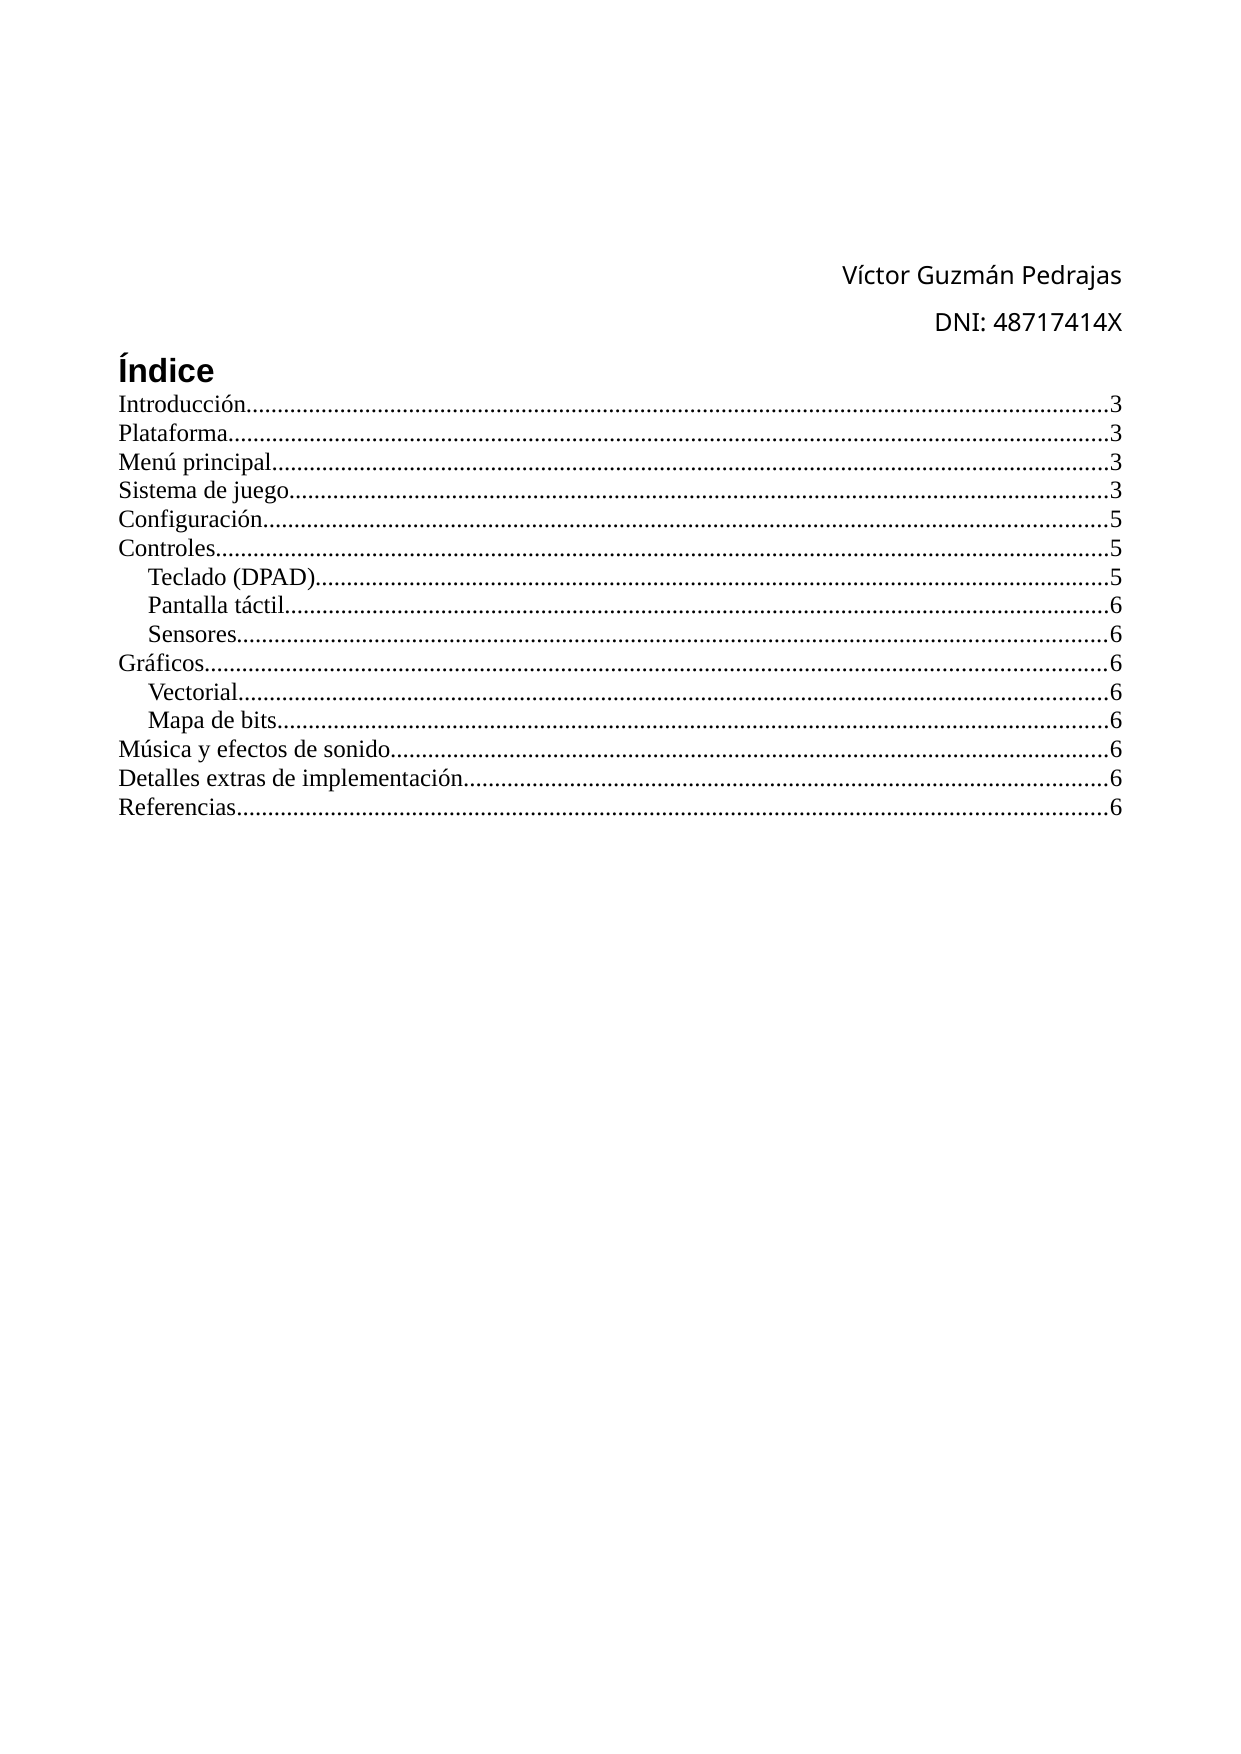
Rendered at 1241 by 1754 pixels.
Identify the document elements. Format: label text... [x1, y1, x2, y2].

text Menú principal 3 [118, 447, 1122, 476]
text Plataforma 3 [118, 418, 1122, 447]
text Sensores 6 [148, 619, 1122, 648]
text Música y efectos de sonido 6 [118, 734, 1122, 763]
text Configuración 5 [118, 504, 1122, 533]
text Mapa de bits 6 [148, 706, 1122, 734]
text Introducción 3 [118, 389, 1122, 418]
text Víctor Guzmán Pedrajas [118, 258, 1122, 292]
text Pantalla táctil 6 [148, 591, 1122, 619]
text Detalles extras de implementación 6 [118, 763, 1122, 792]
text Vectorial 6 [148, 677, 1122, 706]
text Sistema de juego 3 [118, 476, 1122, 504]
text DNI: 48717414X [118, 304, 1122, 338]
text Gráficos 6 [118, 648, 1122, 677]
subtitle Índice [118, 351, 1122, 389]
text Referencias 6 [118, 792, 1122, 821]
text Controles 5 [118, 533, 1122, 562]
text Teclado (DPAD) 5 [148, 562, 1122, 591]
